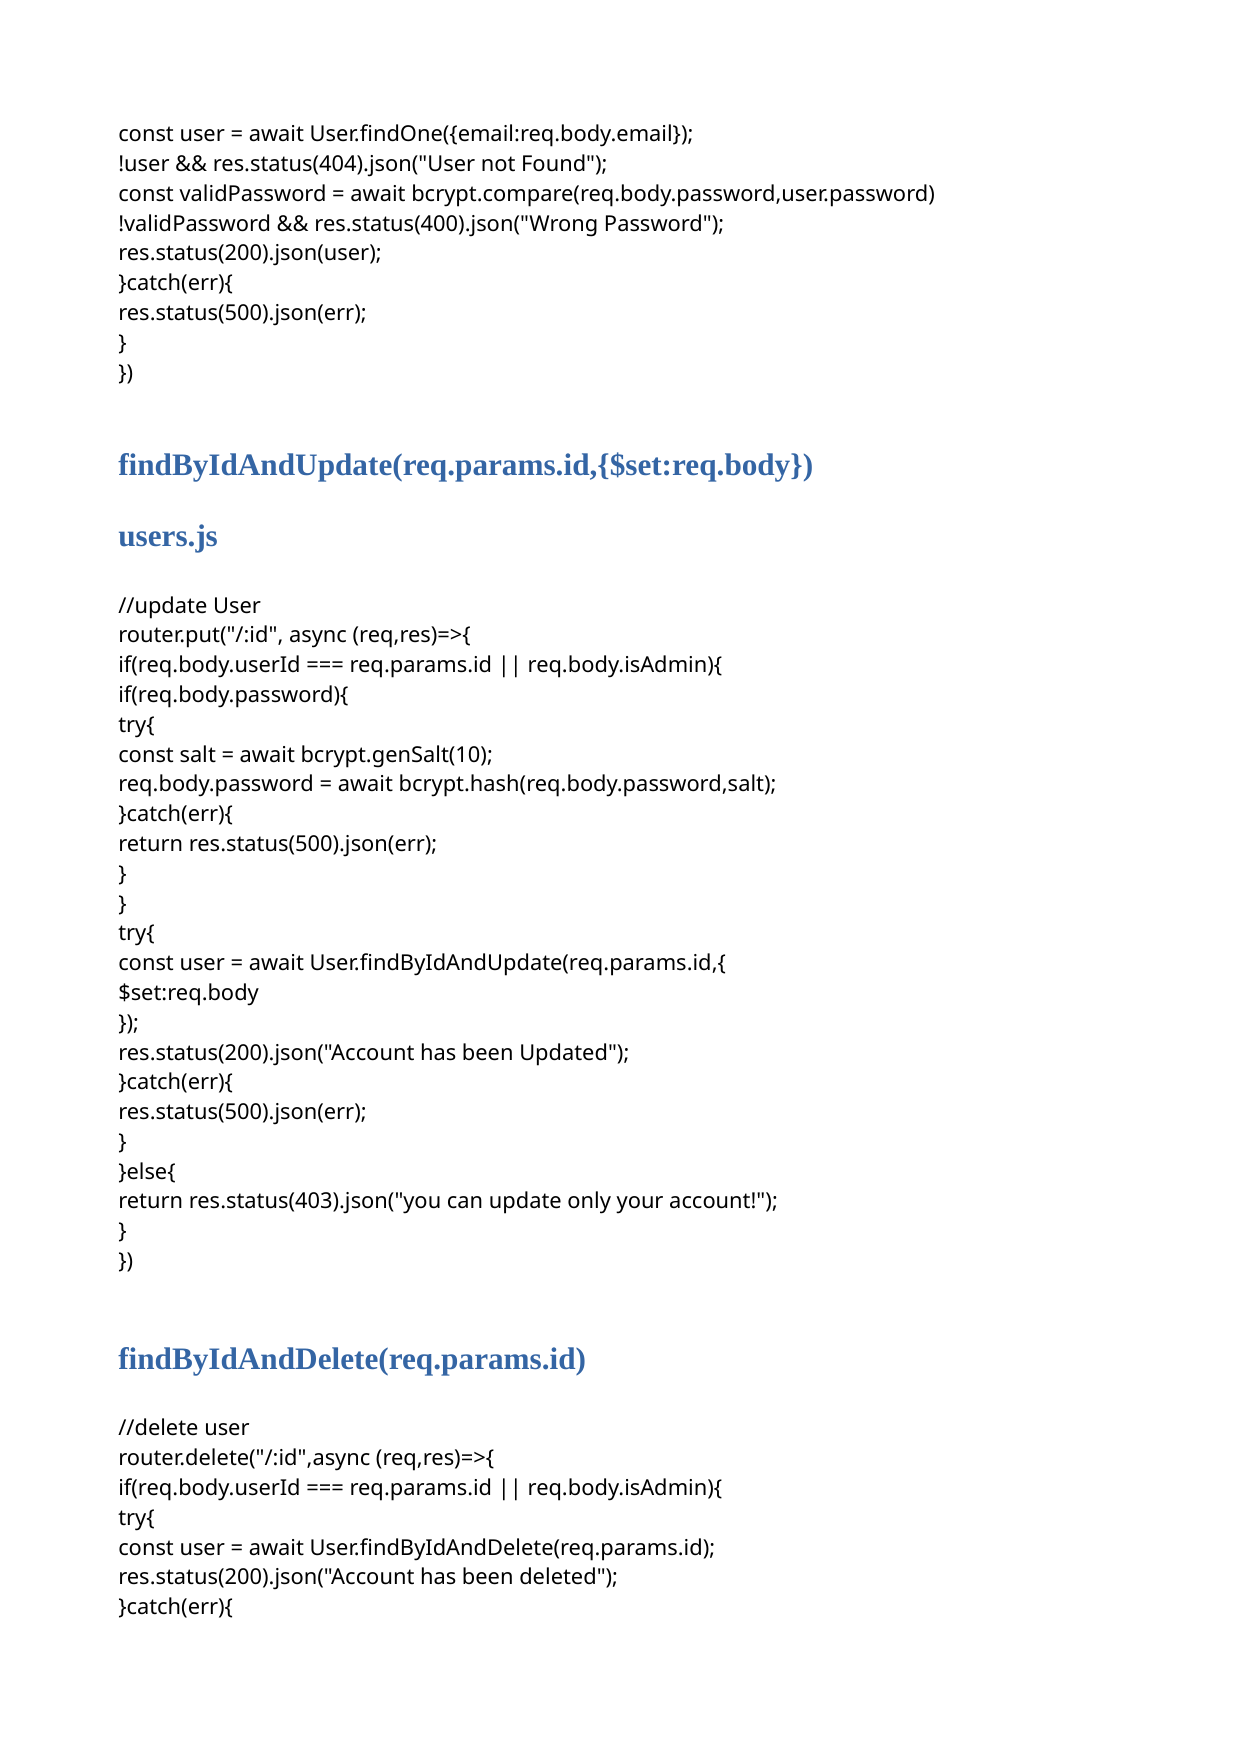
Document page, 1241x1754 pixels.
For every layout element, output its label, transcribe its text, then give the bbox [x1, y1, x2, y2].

text const user = await User.findOne({email:req.body.email}); [118, 118, 1122, 148]
text !validPassword && res.status(400).json("Wrong Password"); [118, 207, 1122, 237]
text if(req.body.userId === req.params.id || req.body.isAdmin){ [118, 649, 1122, 679]
text }); [118, 1007, 1122, 1036]
text } [118, 327, 1122, 356]
text if(req.body.userId === req.params.id || req.body.isAdmin){ [118, 1472, 1122, 1502]
text }else{ [118, 1156, 1122, 1185]
text res.status(200).json("Account has been deleted"); [118, 1561, 1122, 1591]
text }catch(err){ [118, 1591, 1122, 1621]
text return res.status(500).json(err); [118, 828, 1122, 858]
text findByIdAndDelete(req.params.id) [118, 1341, 1122, 1376]
text findByIdAndUpdate(req.params.id,{$set:req.body}) [118, 446, 1122, 482]
text req.body.password = await bcrypt.hash(req.body.password,salt); [118, 768, 1122, 798]
text const user = await User.findByIdAndUpdate(req.params.id,{ [118, 947, 1122, 977]
text return res.status(403).json("you can update only your account!"); [118, 1185, 1122, 1215]
text users.js [118, 518, 1122, 554]
text !user && res.status(404).json("User not Found"); [118, 148, 1122, 178]
text res.status(200).json(user); [118, 237, 1122, 267]
text } [118, 1126, 1122, 1156]
text const validPassword = await bcrypt.compare(req.body.password,user.password) [118, 178, 1122, 207]
text }) [118, 1245, 1122, 1275]
text if(req.body.password){ [118, 679, 1122, 709]
text router.delete("/:id",async (req,res)=>{ [118, 1442, 1122, 1472]
text try{ [118, 917, 1122, 947]
text const user = await User.findByIdAndDelete(req.params.id); [118, 1532, 1122, 1561]
text } [118, 887, 1122, 917]
text try{ [118, 709, 1122, 738]
text const salt = await bcrypt.genSalt(10); [118, 738, 1122, 768]
text try{ [118, 1502, 1122, 1532]
text res.status(500).json(err); [118, 1096, 1122, 1126]
text }catch(err){ [118, 798, 1122, 828]
text $set:req.body [118, 977, 1122, 1007]
text //delete user [118, 1412, 1122, 1442]
text }catch(err){ [118, 1066, 1122, 1096]
text res.status(200).json("Account has been Updated"); [118, 1036, 1122, 1066]
text } [118, 858, 1122, 887]
text }) [118, 356, 1122, 386]
text }catch(err){ [118, 267, 1122, 297]
text router.put("/:id", async (req,res)=>{ [118, 619, 1122, 649]
text } [118, 1215, 1122, 1245]
text res.status(500).json(err); [118, 297, 1122, 327]
text //update User [118, 589, 1122, 619]
